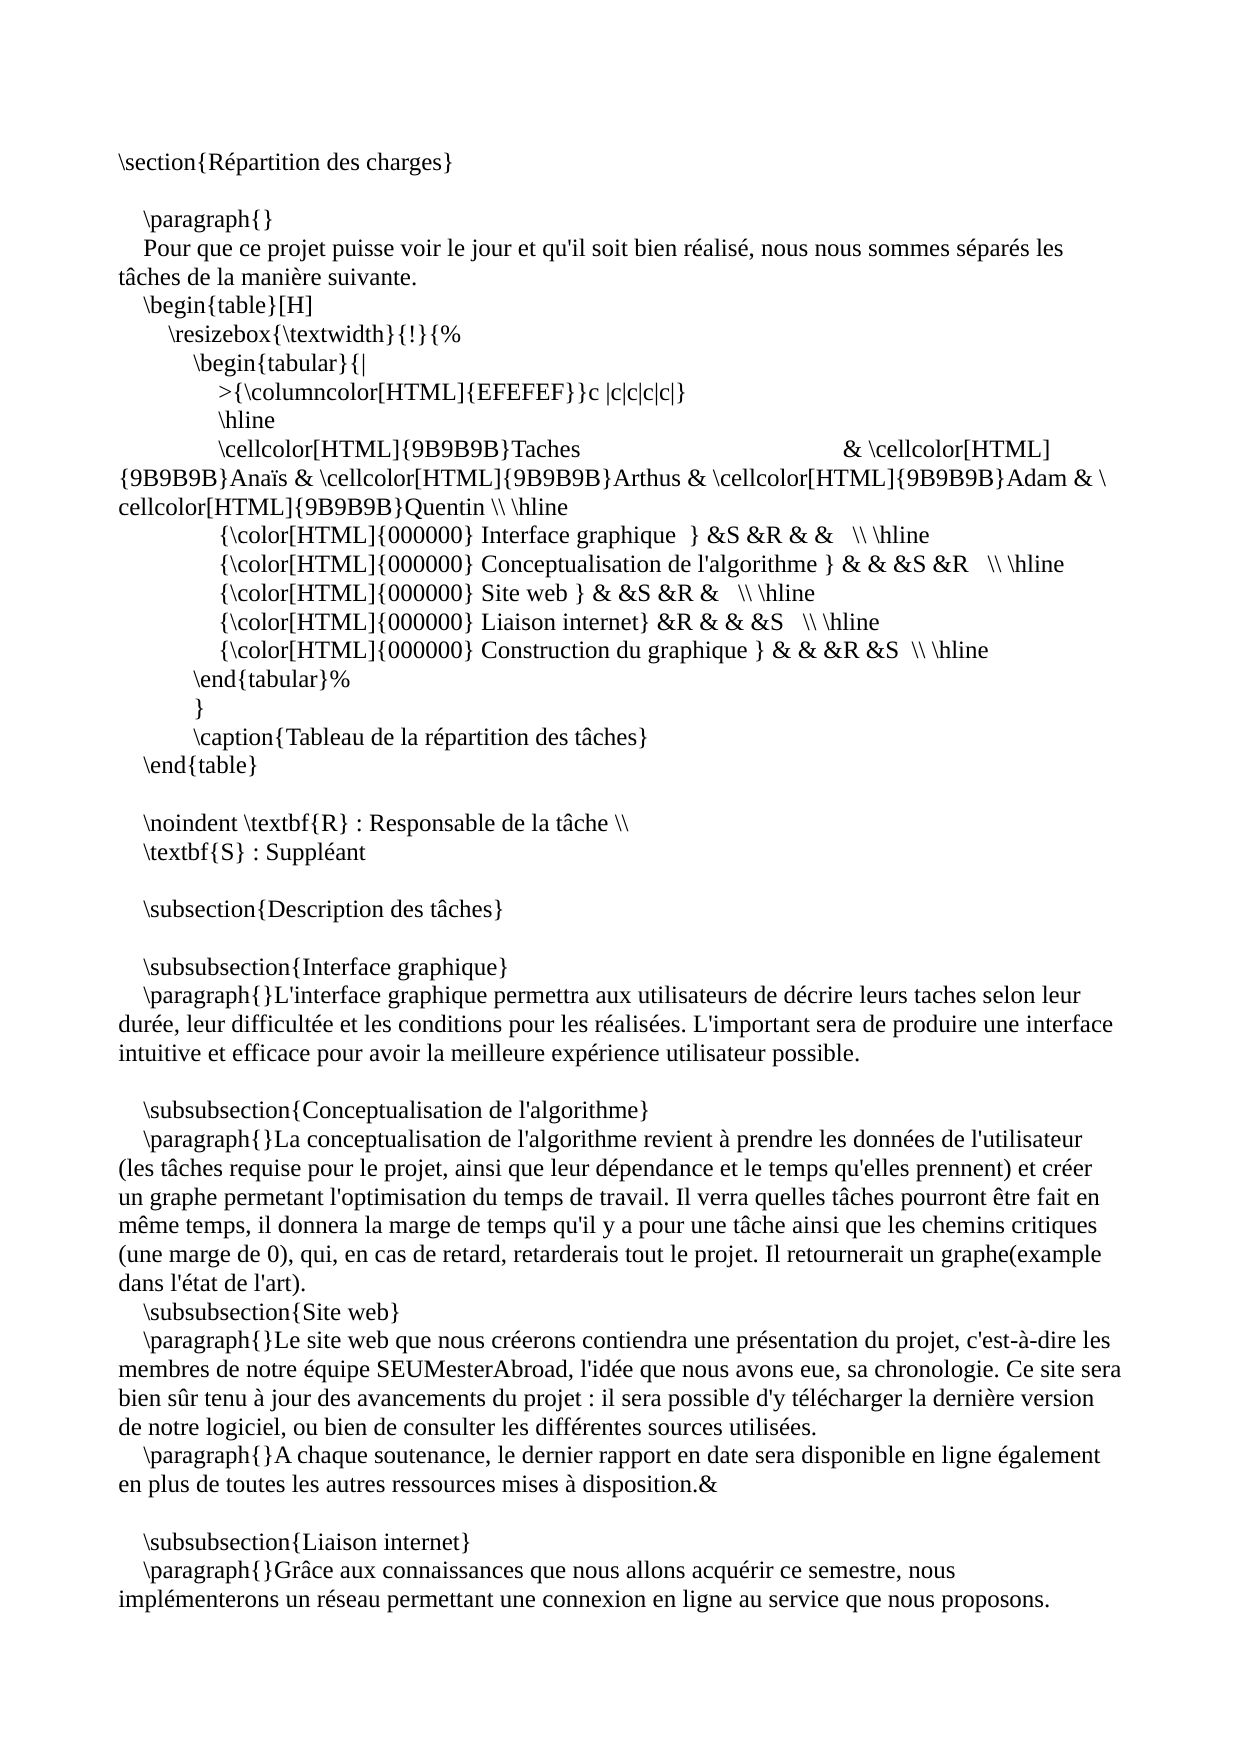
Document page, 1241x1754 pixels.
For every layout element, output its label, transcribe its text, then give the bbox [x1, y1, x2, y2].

text \end{table} [118, 751, 1122, 779]
text \textbf{S} : Suppléant [118, 837, 1122, 866]
text \noindent \textbf{R} : Responsable de la tâche \\ [118, 808, 1122, 837]
text \resizebox{\textwidth}{!}{% [118, 319, 1122, 348]
text \subsubsection{Interface graphique} [118, 952, 1122, 981]
text \subsection{Description des tâches} [118, 894, 1122, 923]
text \end{tabular}% [118, 664, 1122, 693]
text \subsubsection{Site web} [118, 1297, 1122, 1326]
text >{\columncolor[HTML]{EFEFEF}}c |c|c|c|c|} [118, 377, 1122, 406]
text \cellcolor[HTML]{9B9B9B}Taches & \cellcolor[HTML]{9B9B9B}Anaïs & \cellcolor[HTML]{9B9B9B}Arthus & \cellcolor[HTML]{9B9B9B}Adam & \cellcolor[HTML]{9B9B9B}Quentin \\ \hline [118, 434, 1122, 521]
text \begin{tabular}{| [118, 348, 1122, 377]
text \paragraph{}L'interface graphique permettra aux utilisateurs de décrire leurs taches selon leur durée, leur difficultée et les conditions pour les réalisées. L'important sera de produire une interface intuitive et efficace pour avoir la meilleure expérience utilisateur possible. [118, 981, 1122, 1067]
text {\color[HTML]{000000} Conceptualisation de l'algorithme } & & &S &R \\ \hline [118, 549, 1122, 578]
text \subsubsection{Liaison internet} [118, 1527, 1122, 1556]
text \paragraph{}A chaque soutenance, le dernier rapport en date sera disponible en ligne également en plus de toutes les autres ressources mises à disposition.& [118, 1441, 1122, 1498]
text \hline [118, 406, 1122, 434]
text \paragraph{}Le site web que nous créerons contiendra une présentation du projet, c'est-à-dire les membres de notre équipe SEUMesterAbroad, l'idée que nous avons eue, sa chronologie. Ce site sera bien sûr tenu à jour des avancements du projet : il sera possible d'y télécharger la dernière version de notre logiciel, ou bien de consulter les différentes sources utilisées. [118, 1326, 1122, 1441]
text {\color[HTML]{000000} Interface graphique } &S &R & & \\ \hline [118, 521, 1122, 549]
text {\color[HTML]{000000} Liaison internet} &R & & &S \\ \hline [118, 607, 1122, 636]
text \subsubsection{Conceptualisation de l'algorithme} [118, 1096, 1122, 1124]
text \paragraph{}La conceptualisation de l'algorithme revient à prendre les données de l'utilisateur (les tâches requise pour le projet, ainsi que leur dépendance et le temps qu'elles prennent) et créer un graphe permetant l'optimisation du temps de travail. Il verra quelles tâches pourront être fait en même temps, il donnera la marge de temps qu'il y a pour une tâche ainsi que les chemins critiques (une marge de 0), qui, en cas de retard, retarderais tout le projet. Il retournerait un graphe(example dans l'état de l'art). [118, 1124, 1122, 1297]
text Pour que ce projet puisse voir le jour et qu'il soit bien réalisé, nous nous sommes séparés les tâches de la manière suivante. [118, 233, 1122, 291]
text \caption{Tableau de la répartition des tâches} [118, 722, 1122, 751]
text \paragraph{}Grâce aux connaissances que nous allons acquérir ce semestre, nous implémenterons un réseau permettant une connexion en ligne au service que nous proposons. [118, 1556, 1122, 1613]
text \section{Répartition des charges} [118, 147, 1122, 176]
text } [118, 693, 1122, 722]
text {\color[HTML]{000000} Construction du graphique } & & &R &S \\ \hline [118, 636, 1122, 664]
text \begin{table}[H] [118, 291, 1122, 319]
text {\color[HTML]{000000} Site web } & &S &R & \\ \hline [118, 578, 1122, 607]
text \paragraph{} [118, 204, 1122, 233]
